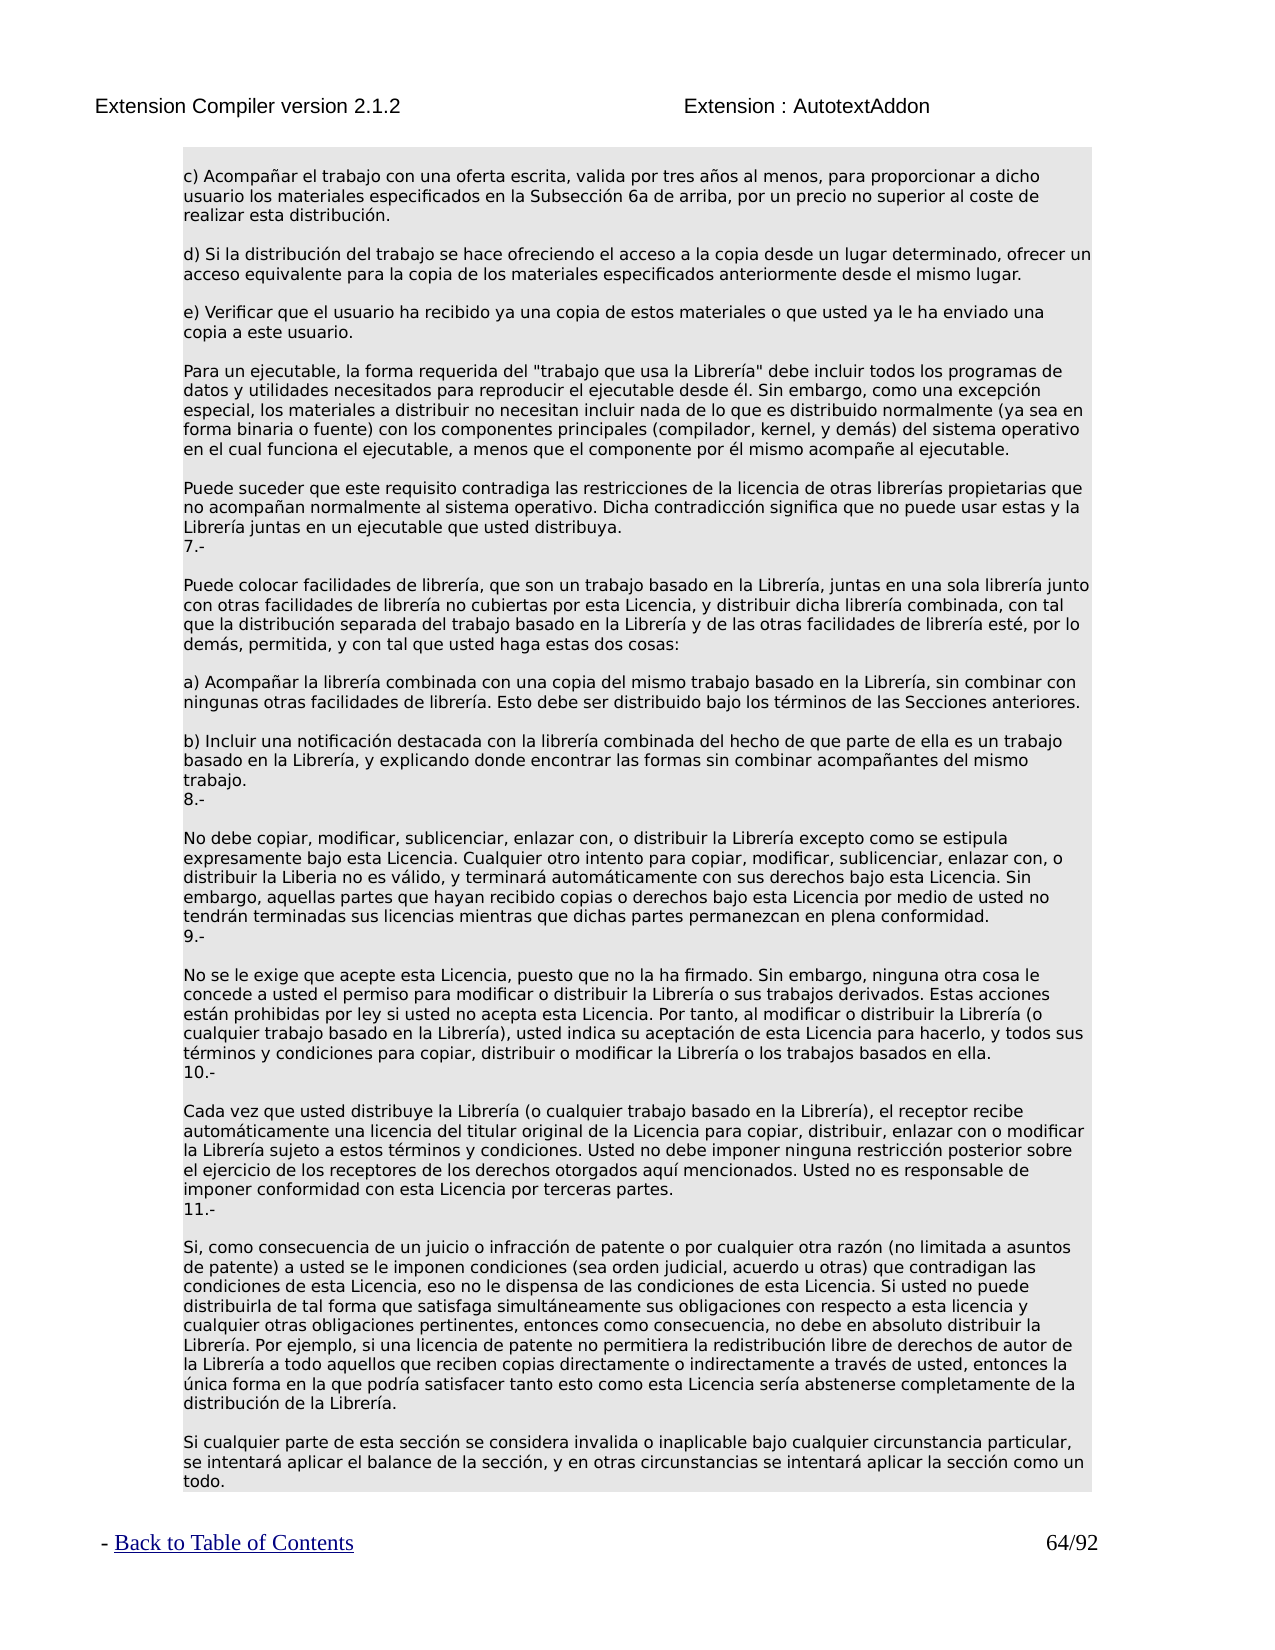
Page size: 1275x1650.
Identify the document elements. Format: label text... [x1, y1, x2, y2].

text b) Incluir una notificación destacada con la librería combinada del hecho de que parte de ella es un trabajo basado en la Librería, y explicando donde encontrar las formas sin combinar acompañantes del mismo trabajo. [183, 732, 1092, 790]
text Si cualquier parte de esta sección se considera invalida o inaplicable bajo cualquier circunstancia particular, se intentará aplicar el balance de la sección, y en otras circunstancias se intentará aplicar la sección como un todo. [183, 1433, 1092, 1492]
text 10.- [183, 1063, 1092, 1082]
text a) Acompañar la librería combinada con una copia del mismo trabajo basado en la Librería, sin combinar con ningunas otras facilidades de librería. Esto debe ser distribuido bajo los términos de las Secciones anteriores. [183, 673, 1092, 712]
text 7.- [183, 537, 1092, 557]
text No debe copiar, modificar, sublicenciar, enlazar con, o distribuir la Librería excepto como se estipula expresamente bajo esta Licencia. Cualquier otro intento para copiar, modificar, sublicenciar, enlazar con, o distribuir la Liberia no es válido, y terminará automáticamente con sus derechos bajo esta Licencia. Sin embargo, aquellas partes que hayan recibido copias o derechos bajo esta Licencia por medio de usted no tendrán terminadas sus licencias mientras que dichas partes permanezcan en plena conformidad. [183, 829, 1092, 927]
text 8.- [183, 790, 1092, 810]
text Para un ejecutable, la forma requerida del "trabajo que usa la Librería" debe incluir todos los programas de datos y utilidades necesitados para reproducir el ejecutable desde él. Sin embargo, como una excepción especial, los materiales a distribuir no necesitan incluir nada de lo que es distribuido normalmente (ya sea en forma binaria o fuente) con los componentes principales (compilador, kernel, y demás) del sistema operativo en el cual funciona el ejecutable, a menos que el componente por él mismo acompañe al ejecutable. [183, 362, 1092, 459]
text 9.- [183, 927, 1092, 946]
text No se le exige que acepte esta Licencia, puesto que no la ha firmado. Sin embargo, ninguna otra cosa le concede a usted el permiso para modificar o distribuir la Librería o sus trabajos derivados. Estas acciones están prohibidas por ley si usted no acepta esta Licencia. Por tanto, al modificar o distribuir la Librería (o cualquier trabajo basado en la Librería), usted indica su aceptación de esta Licencia para hacerlo, y todos sus términos y condiciones para copiar, distribuir o modificar la Librería o los trabajos basados en ella. [183, 966, 1092, 1063]
text d) Si la distribución del trabajo se hace ofreciendo el acceso a la copia desde un lugar determinado, ofrecer un acceso equivalente para la copia de los materiales especificados anteriormente desde el mismo lugar. [183, 245, 1092, 284]
text Puede colocar facilidades de librería, que son un trabajo basado en la Librería, juntas en una sola librería junto con otras facilidades de librería no cubiertas por esta Licencia, y distribuir dicha librería combinada, con tal que la distribución separada del trabajo basado en la Librería y de las otras facilidades de librería esté, por lo demás, permitida, y con tal que usted haga estas dos cosas: [183, 576, 1092, 654]
text e) Verificar que el usuario ha recibido ya una copia de estos materiales o que usted ya le ha enviado una copia a este usuario. [183, 303, 1092, 342]
text 11.- [183, 1199, 1092, 1219]
text Cada vez que usted distribuye la Librería (o cualquier trabajo basado en la Librería), el receptor recibe automáticamente una licencia del titular original de la Licencia para copiar, distribuir, enlazar con o modificar la Librería sujeto a estos términos y condiciones. Usted no debe imponer ninguna restricción posterior sobre el ejercicio de los receptores de los derechos otorgados aquí mencionados. Usted no es responsable de imponer conformidad con esta Licencia por terceras partes. [183, 1102, 1092, 1199]
text c) Acompañar el trabajo con una oferta escrita, valida por tres años al menos, para proporcionar a dicho usuario los materiales especificados en la Subsección 6a de arriba, por un precio no superior al coste de realizar esta distribución. [183, 167, 1092, 225]
text Si, como consecuencia de un juicio o infracción de patente o por cualquier otra razón (no limitada a asuntos de patente) a usted se le imponen condiciones (sea orden judicial, acuerdo u otras) que contradigan las condiciones de esta Licencia, eso no le dispensa de las condiciones de esta Licencia. Si usted no puede distribuirla de tal forma que satisfaga simultáneamente sus obligaciones con respecto a esta licencia y cualquier otras obligaciones pertinentes, entonces como consecuencia, no debe en absoluto distribuir la Librería. Por ejemplo, si una licencia de patente no permitiera la redistribución libre de derechos de autor de la Librería a todo aquellos que reciben copias directamente o indirectamente a través de usted, entonces la única forma en la que podría satisfacer tanto esto como esta Licencia sería abstenerse completamente de la distribución de la Librería. [183, 1238, 1092, 1414]
text Puede suceder que este requisito contradiga las restricciones de la licencia de otras librerías propietarias que no acompañan normalmente al sistema operativo. Dicha contradicción significa que no puede usar estas y la Librería juntas en un ejecutable que usted distribuya. [183, 479, 1092, 537]
